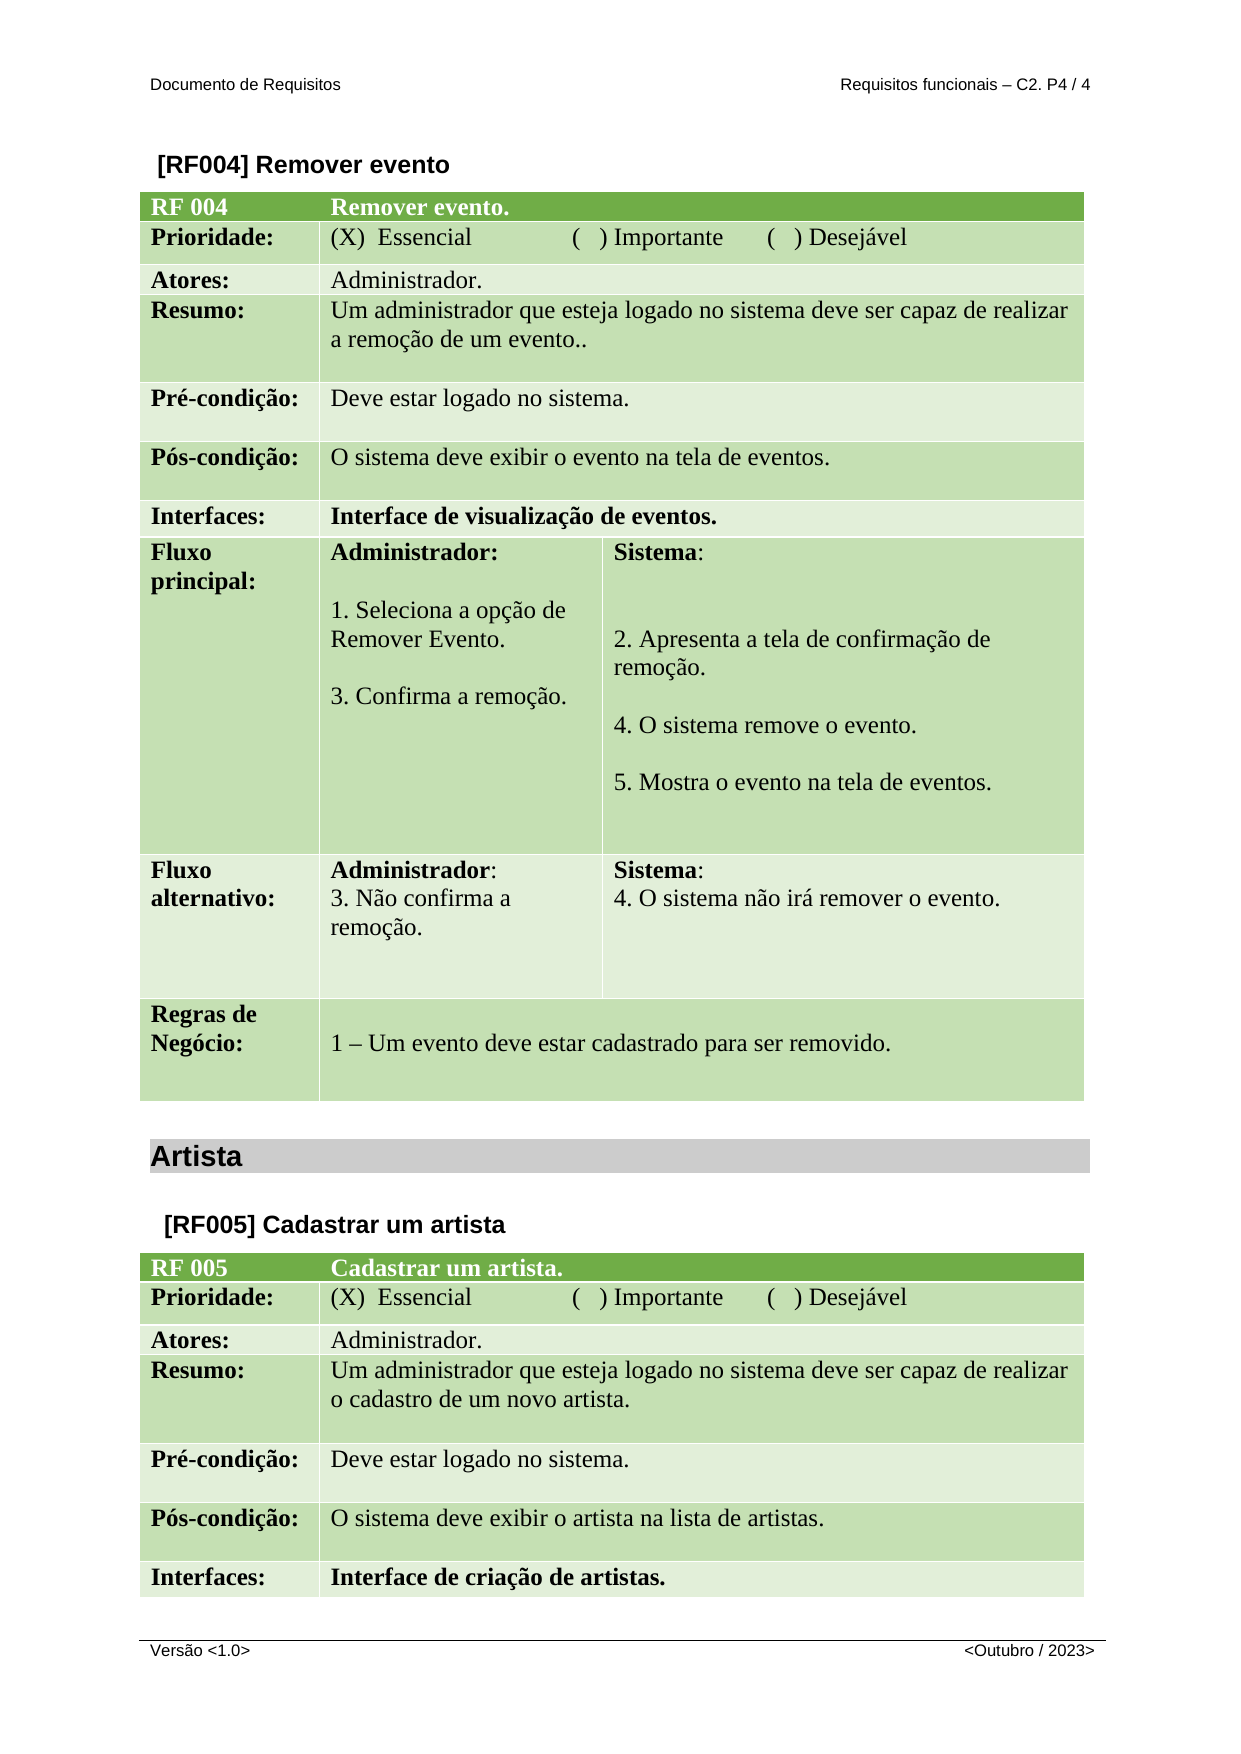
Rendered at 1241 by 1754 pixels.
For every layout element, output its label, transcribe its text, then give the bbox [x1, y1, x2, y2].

table_cell Prioridade: [140, 1283, 319, 1324]
table_cell O sistema deve exibir o evento na tela de eventos. [320, 442, 1084, 500]
table_header Cadastrar um artista. [319, 1253, 1084, 1281]
table_cell Administrador: 1. Seleciona a opção de Remover Evento. 3. Confirma a remoção. [320, 538, 602, 854]
table_cell Interfaces: [140, 501, 319, 536]
table_cell Administrador. [320, 1326, 1084, 1354]
table_cell Um administrador que esteja logado no sistema deve ser capaz de realizar a remoção de um evento.. [320, 295, 1084, 382]
table_cell Atores: [140, 1326, 319, 1354]
table_cell O sistema deve exibir o artista na lista de artistas. [320, 1503, 1084, 1561]
table_cell Regras de Negócio: [140, 999, 319, 1101]
table_header RF 005 [140, 1253, 319, 1281]
table_cell Pré-condição: [140, 1444, 319, 1502]
table_cell Fluxo alternativo: [140, 855, 319, 998]
table_cell Sistema: 4. O sistema não irá remover o evento. [603, 855, 1084, 998]
table_cell Pós-condição: [140, 1503, 319, 1561]
table_cell Interfaces: [140, 1562, 319, 1597]
table_cell Interface de visualização de eventos. [320, 501, 1084, 536]
table_cell Resumo: [140, 295, 319, 382]
table_cell Pré-condição: [140, 383, 319, 441]
table_cell (X) Essencial ( ) Importante ( ) Desejável [320, 1283, 1084, 1324]
table_cell Prioridade: [140, 222, 319, 264]
table_header RF 004 [140, 192, 319, 221]
table_cell Administrador: 3. Não confirma a remoção. [320, 855, 602, 998]
table_cell Administrador. [320, 265, 1084, 294]
table_cell 1 – Um evento deve estar cadastrado para ser removido. [320, 999, 1084, 1101]
table_header Remover evento. [319, 192, 1084, 221]
text [RF005] Cadastrar um artista [150, 1210, 1090, 1239]
table_cell Fluxo principal: [140, 538, 319, 854]
table_cell Sistema: 2. Apresenta a tela de confirmação de remoção. 4. O sistema remove o evento. 5. Mostra o evento na tela de eventos. [603, 538, 1084, 854]
table_cell Interface de criação de artistas. [320, 1562, 1084, 1597]
table_cell Atores: [140, 265, 319, 294]
subtitle Artista [150, 1139, 1090, 1173]
table_cell Deve estar logado no sistema. [320, 383, 1084, 441]
table_cell Pós-condição: [140, 442, 319, 500]
table_cell Deve estar logado no sistema. [320, 1444, 1084, 1502]
table_cell Um administrador que esteja logado no sistema deve ser capaz de realizar o cadastro de um novo artista. [320, 1355, 1084, 1443]
text [RF004] Remover evento [150, 150, 1090, 179]
table_cell (X) Essencial ( ) Importante ( ) Desejável [320, 222, 1084, 264]
table_cell Resumo: [140, 1355, 319, 1443]
